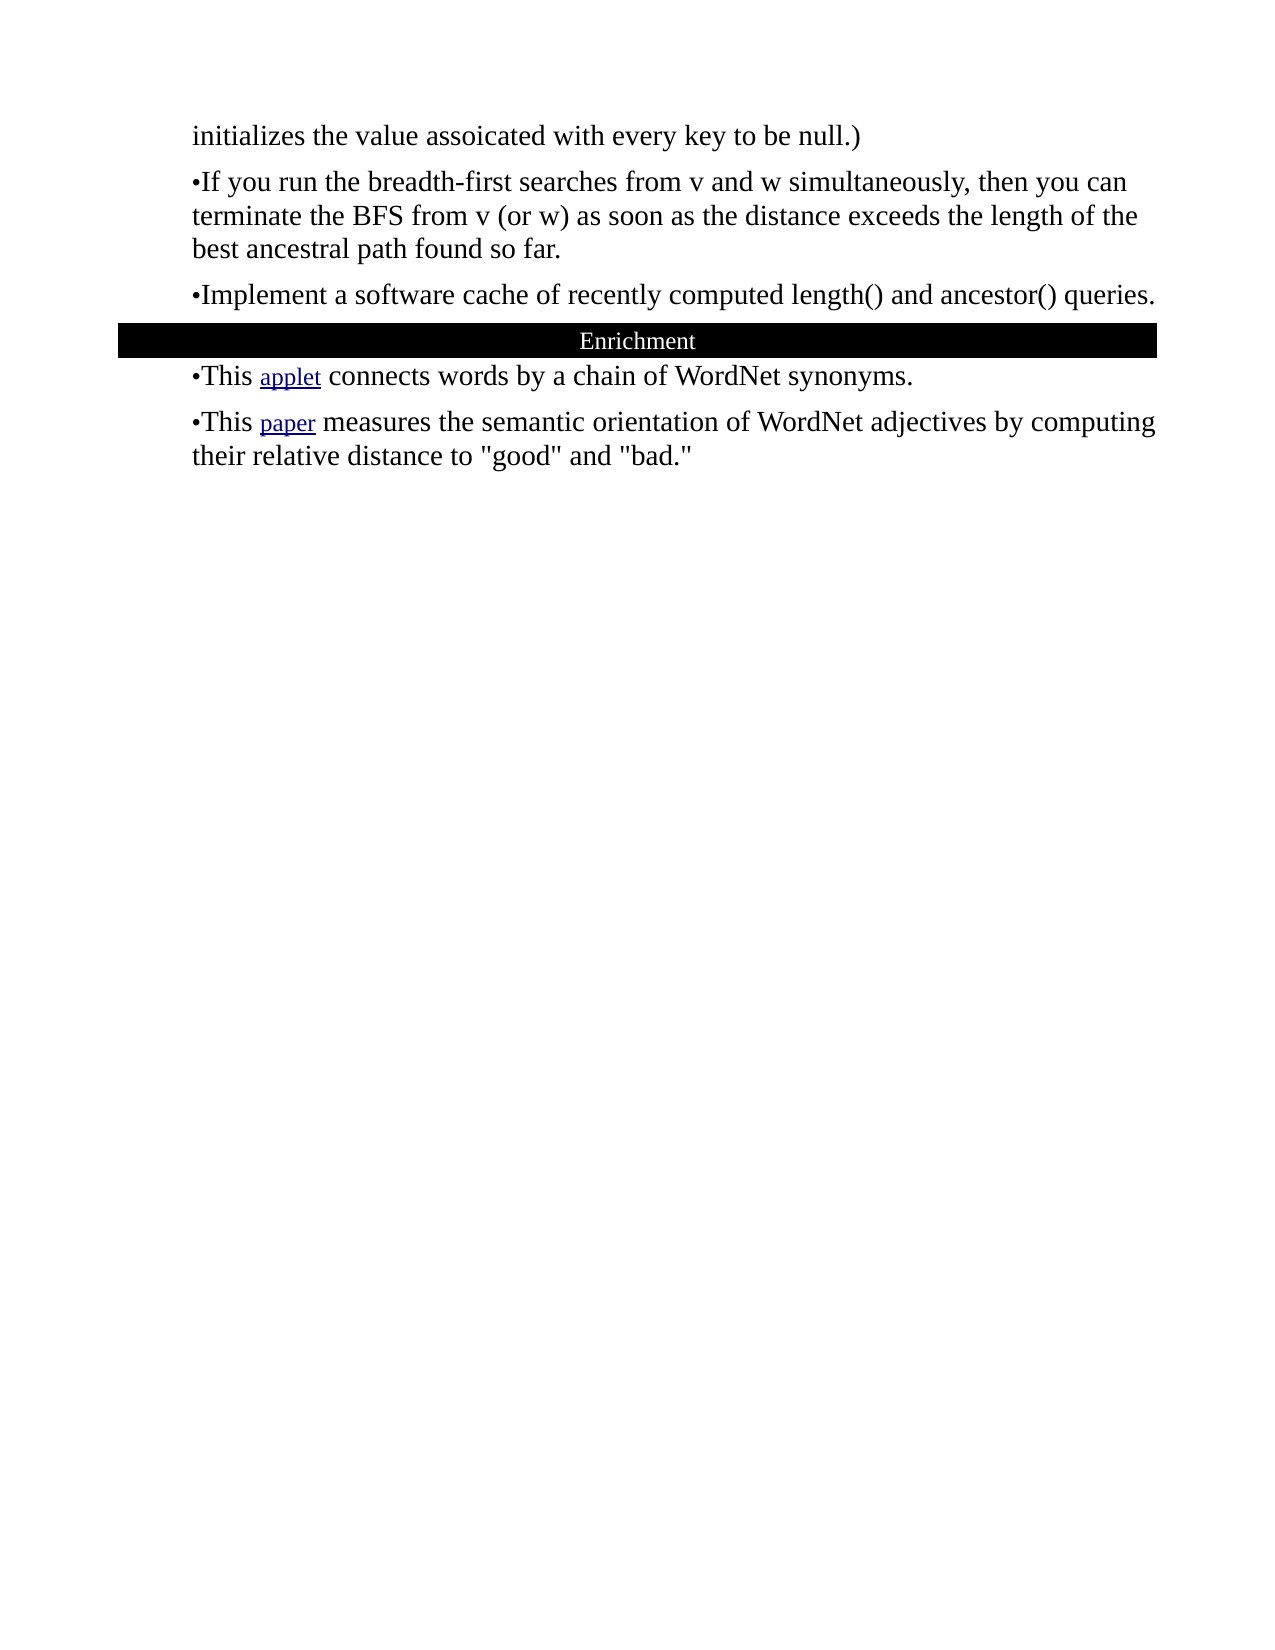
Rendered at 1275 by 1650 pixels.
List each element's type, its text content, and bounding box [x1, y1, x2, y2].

list This applet connects words by a chain of WordNet synonyms. [118, 358, 1157, 392]
table_header Enrichment [118, 323, 1157, 358]
list This paper measures the semantic orientation of WordNet adjectives by computing their relative distance to "good" and "bad." [118, 404, 1157, 471]
list initializes the value assoicated with every key to be null.) [118, 118, 1157, 152]
list Implement a software cache of recently computed length() and ancestor() queries. [118, 277, 1157, 311]
list If you run the breadth-first searches from v and w simultaneously, then you can terminate the BFS from v (or w) as soon as the distance exceeds the length of the best ancestral path found so far. [118, 164, 1157, 265]
